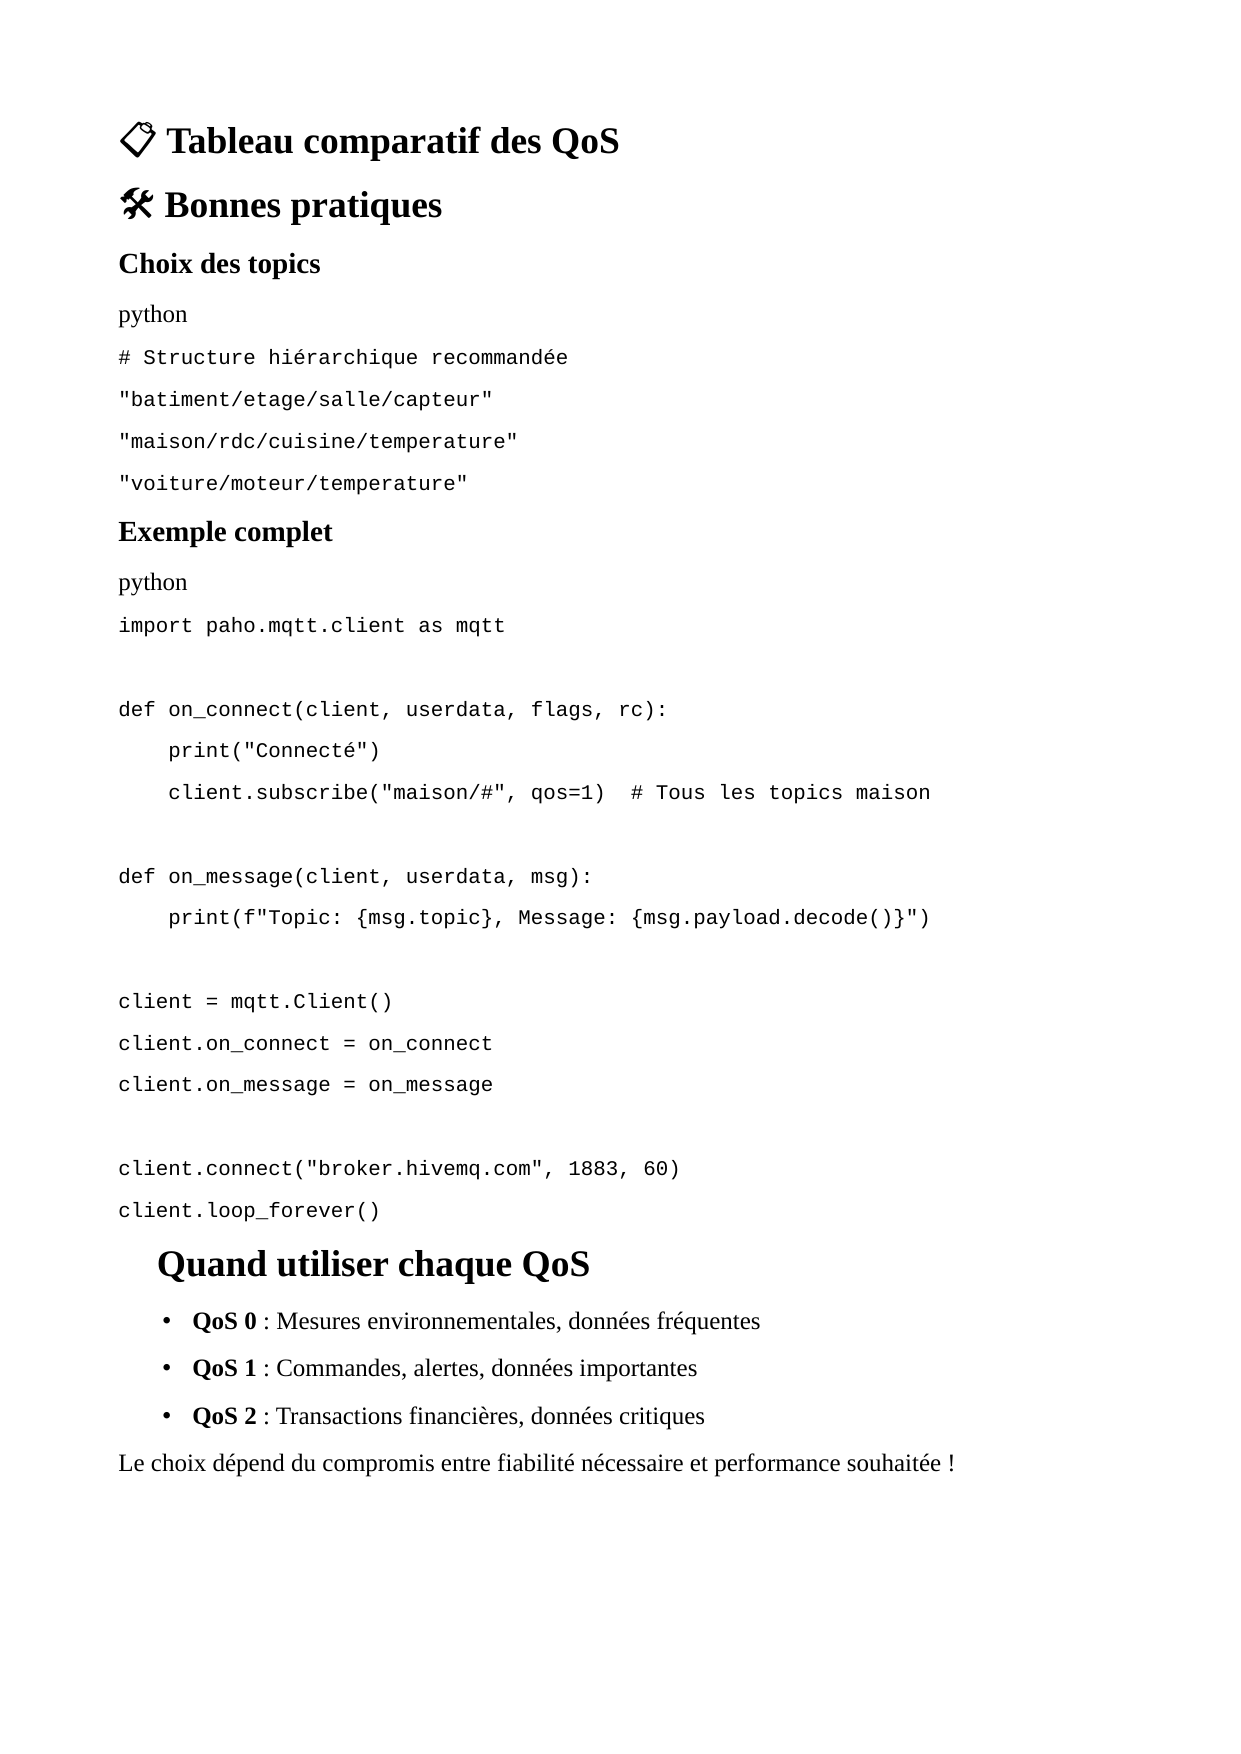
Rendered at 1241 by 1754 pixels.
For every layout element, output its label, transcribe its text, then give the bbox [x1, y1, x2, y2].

subtitle 💡 Quand utiliser chaque QoS [118, 1242, 1122, 1285]
text client.subscribe("maison/#", qos=1) # Tous les topics maison [118, 782, 1122, 806]
text "voiture/moteur/temperature" [118, 472, 1122, 496]
text python [118, 299, 1122, 328]
text "maison/rdc/cuisine/temperature" [118, 431, 1122, 454]
text client.on_message = on_message [118, 1074, 1122, 1098]
text def on_connect(client, userdata, flags, rc): [118, 698, 1122, 722]
text python [118, 567, 1122, 596]
text client.on_connect = on_connect [118, 1033, 1122, 1056]
list QoS 0 : Mesures environnementales, données fréquentes [162, 1306, 1122, 1334]
text client.loop_forever() [118, 1200, 1122, 1223]
list QoS 2 : Transactions financières, données critiques [162, 1401, 1122, 1430]
subtitle Choix des topics [118, 246, 1122, 280]
text Le choix dépend du compromis entre fiabilité nécessaire et performance souhaitée ! [118, 1448, 1122, 1477]
text client.connect("broker.hivemq.com", 1883, 60) [118, 1158, 1122, 1182]
subtitle 📋 Tableau comparatif des QoS [118, 118, 1122, 161]
subtitle Exemple complet [118, 514, 1122, 548]
list QoS 1 : Commandes, alertes, données importantes [162, 1353, 1122, 1382]
text # Structure hiérarchique recommandée [118, 347, 1122, 371]
text print("Connecté") [118, 740, 1122, 764]
text client = mqtt.Client() [118, 991, 1122, 1014]
subtitle 🛠️ Bonnes pratiques [118, 182, 1122, 225]
text print(f"Topic: {msg.topic}, Message: {msg.payload.decode()}") [118, 907, 1122, 931]
text import paho.mqtt.client as mqtt [118, 615, 1122, 639]
text "batiment/etage/salle/capteur" [118, 389, 1122, 413]
text def on_message(client, userdata, msg): [118, 866, 1122, 889]
